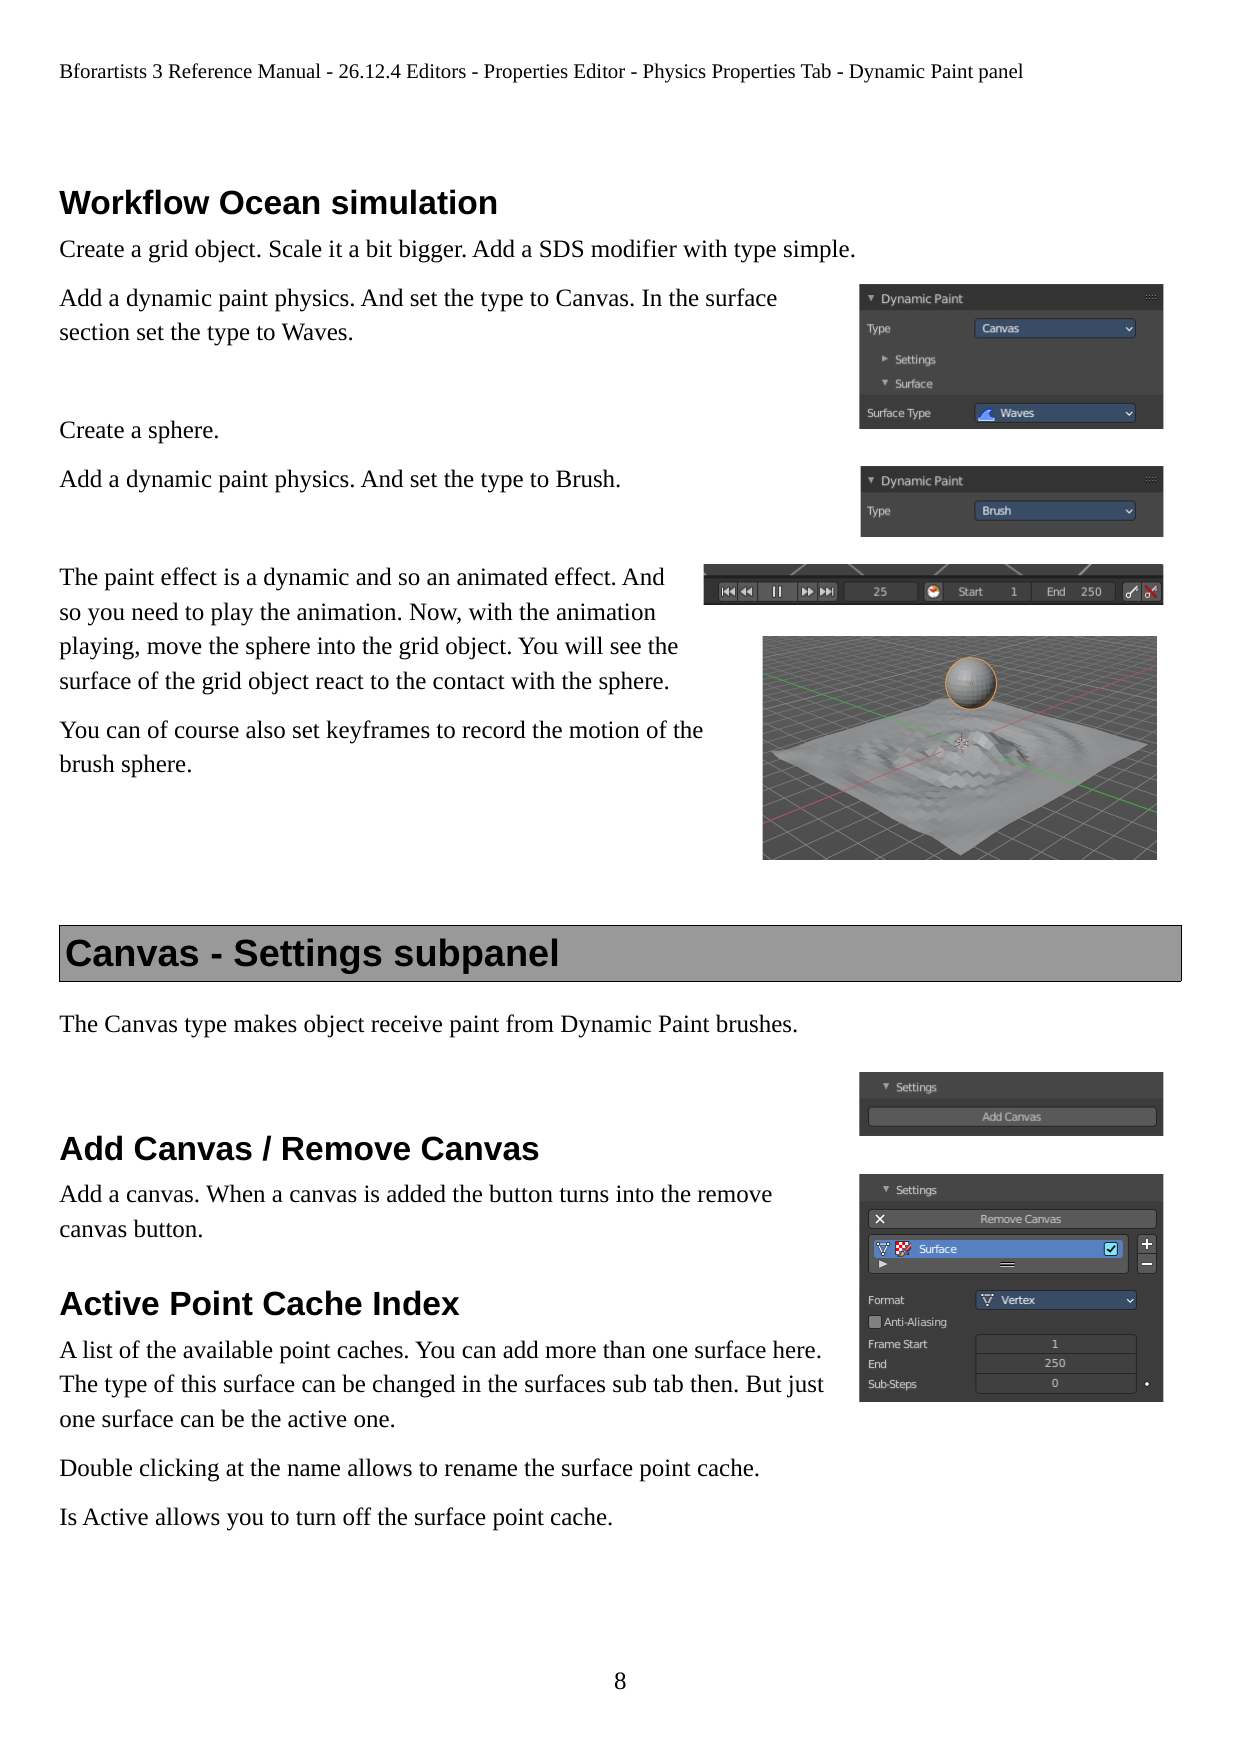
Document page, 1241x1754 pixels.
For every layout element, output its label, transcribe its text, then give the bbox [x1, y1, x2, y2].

text Add a dynamic paint physics. And set the type to Canvas. In the surface section set the type to Waves. [59, 283, 1181, 346]
picture [859, 284, 1164, 429]
text The paint effect is a dynamic and so an animated effect. And so you need to play the animation. Now, with the animation playing, move the sphere into the grid object. You will see the surface of the grid object react to the contact with the sphere. [59, 562, 1181, 695]
text A list of the available point caches. You can add more than one surface here. The type of this surface can be changed in the surfaces sub tab then. But just one surface can be the active one. [59, 1335, 1181, 1433]
text Is Active allows you to turn off the surface point cache. [59, 1502, 1181, 1531]
table_header Canvas - Settings subpanel [60, 926, 1181, 981]
picture [859, 1174, 1164, 1402]
subtitle Active Point Cache Index [59, 1284, 859, 1323]
picture [859, 1072, 1164, 1136]
text Create a grid object. Scale it a bit bigger. Add a SDS modifier with type simple. [59, 234, 1181, 262]
text Create a sphere. [59, 415, 1181, 444]
subtitle [1164, 1284, 1181, 1323]
text Double clicking at the name allows to rename the surface point cache. [59, 1453, 1181, 1482]
subtitle Add Canvas / Remove Canvas [59, 1128, 1181, 1167]
picture [860, 466, 1164, 537]
text Add a dynamic paint physics. And set the type to Brush. [59, 464, 1181, 493]
text The Canvas type makes object receive paint from Dynamic Paint brushes. [59, 1009, 1181, 1038]
text You can of course also set keyframes to record the motion of the brush sphere. [59, 715, 762, 778]
picture [762, 636, 1157, 860]
picture [703, 564, 1164, 605]
subtitle Workflow Ocean simulation [59, 182, 1181, 221]
text Add a canvas. When a canvas is added the button turns into the remove canvas button. [59, 1179, 859, 1243]
